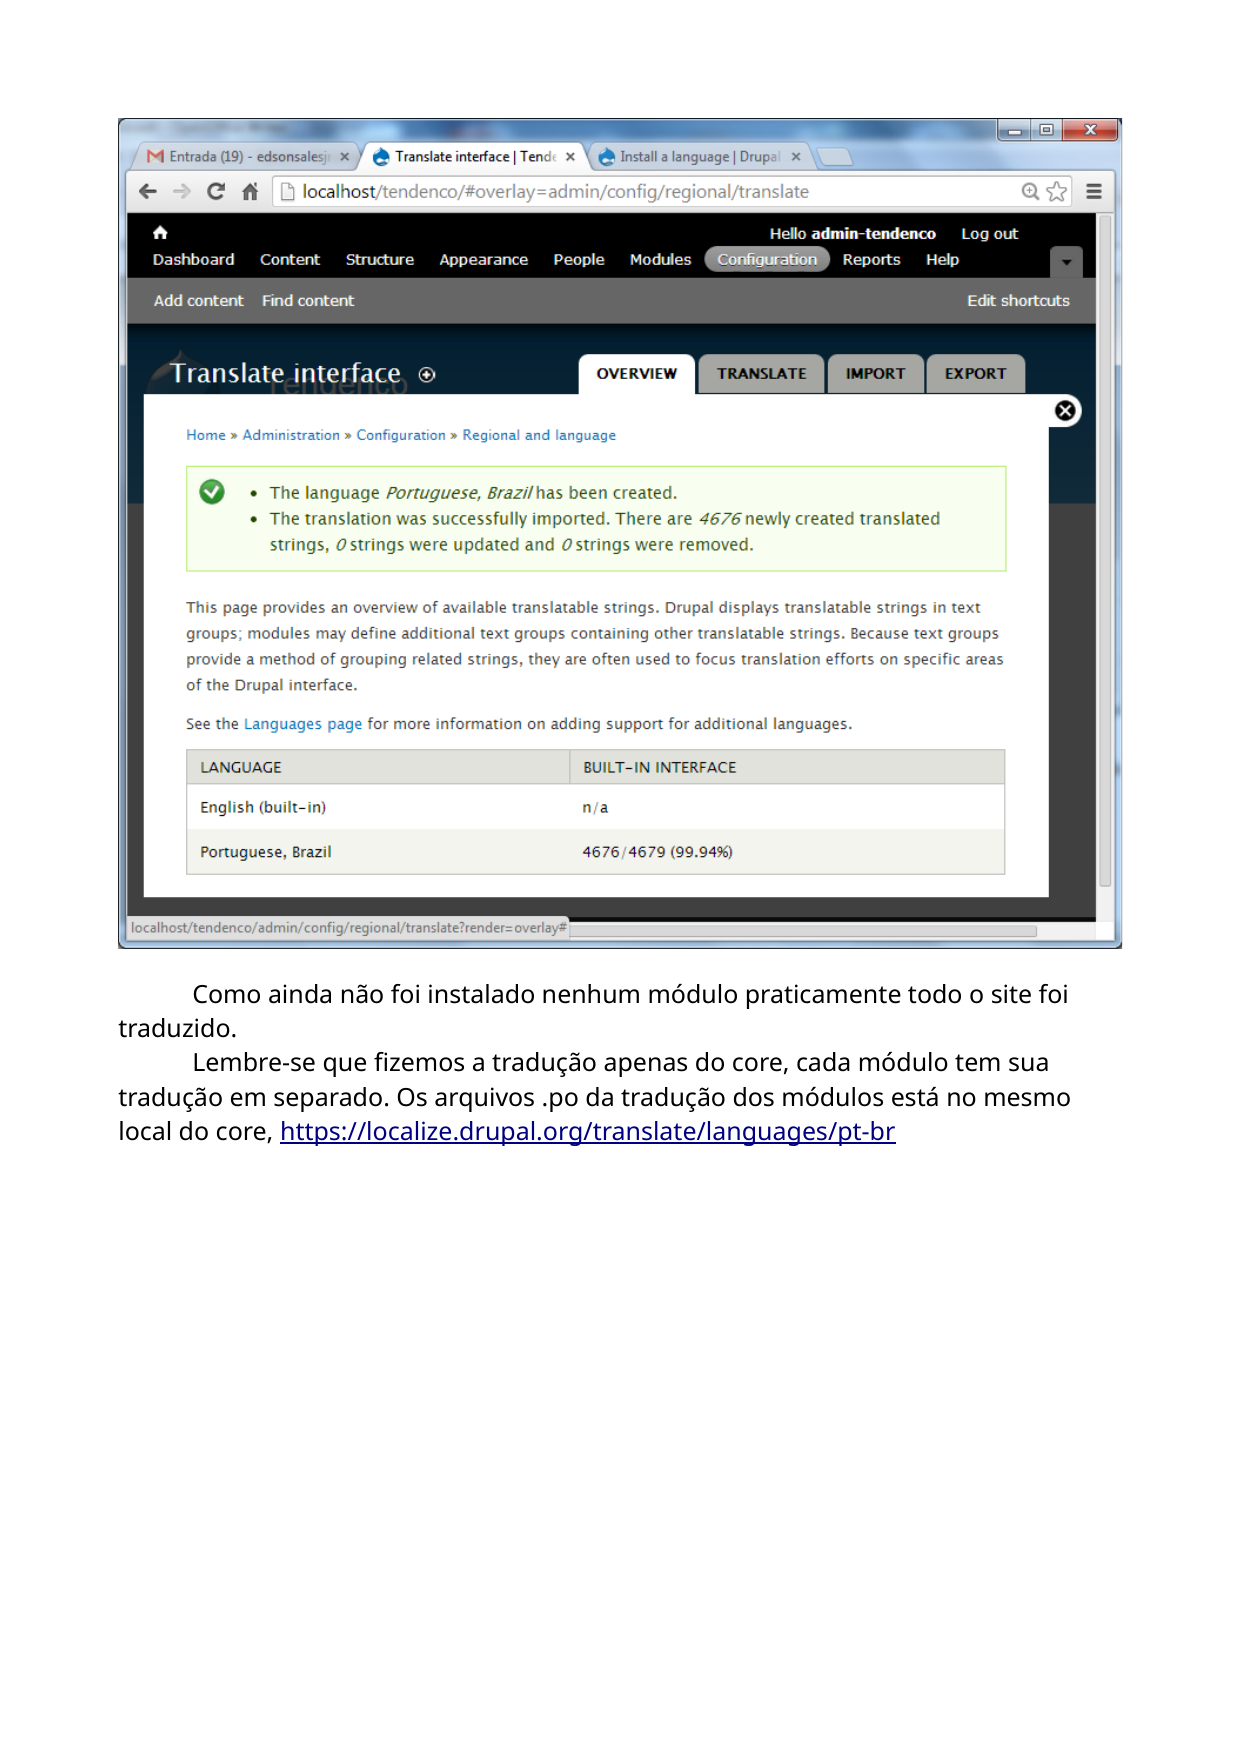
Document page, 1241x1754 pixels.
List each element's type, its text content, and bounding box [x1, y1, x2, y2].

picture [118, 118, 1123, 949]
text Como ainda não foi instalado nenhum módulo praticamente todo o site foi traduzido. [118, 977, 1122, 1045]
text Lembre-se que fizemos a tradução apenas do core, cada módulo tem sua tradução em separado. Os arquivos .po da tradução dos módulos está no mesmo local do core, https://localize.drupal.org/translate/languages/pt-br [118, 1045, 1122, 1147]
